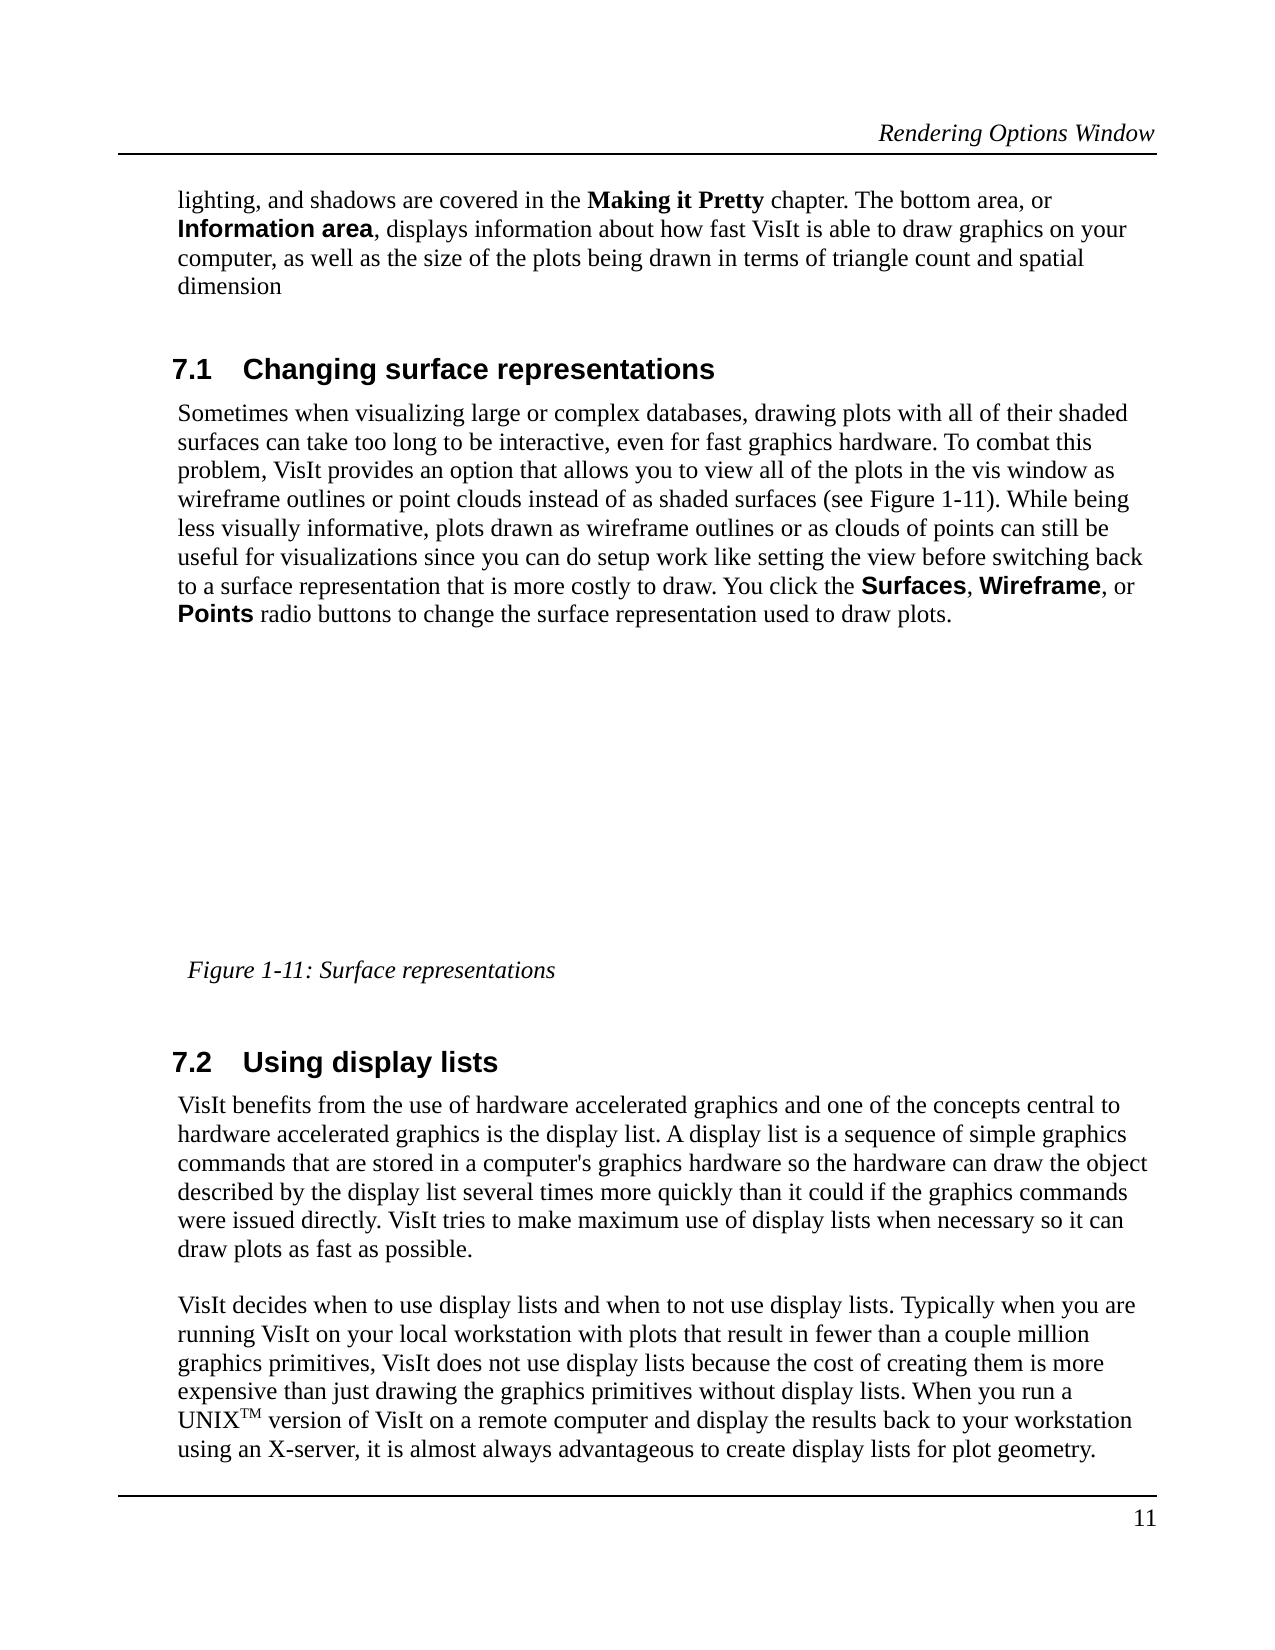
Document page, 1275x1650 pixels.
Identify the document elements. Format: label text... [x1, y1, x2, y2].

text lighting, and shadows are covered in the Making it Pretty chapter. The bottom area, or Information area, displays information about how fast VisIt is able to draw graphics on your computer, as well as the size of the plots being drawn in terms of triangle count and spatial dimension [177, 185, 1157, 300]
text VisIt decides when to use display lists and when to not use display lists. Typically when you are running VisIt on your local workstation with plots that result in fewer than a couple million graphics primitives, VisIt does not use display lists because the cost of creating them is more expensive than just drawing the graphics primitives without display lists. When you run a UNIXTM version of VisIt on a remote computer and display the results back to your workstation using an X-server, it is almost always advantageous to create display lists for plot geometry. [177, 1290, 1157, 1463]
text Figure 1-11: Surface representations [187, 653, 1087, 984]
subtitle Changing surface representations [163, 352, 1157, 386]
text Sometimes when visualizing large or complex databases, drawing plots with all of their shaded surfaces can take too long to be interactive, even for fast graphics hardware. To combat this problem, VisIt provides an option that allows you to view all of the plots in the vis window as wireframe outlines or point clouds instead of as shaded surfaces (see Figure 1-11). While being less visually informative, plots drawn as wireframe outlines or as clouds of points can still be useful for visualizations since you can do setup work like setting the view before switching back to a surface representation that is more costly to draw. You click the Surfaces, Wireframe, or Points radio buttons to change the surface representation used to draw plots. [177, 398, 1157, 628]
subtitle Using display lists [163, 680, 1157, 1078]
text VisIt benefits from the use of hardware accelerated graphics and one of the concepts central to hardware accelerated graphics is the display list. A display list is a sequence of simple graphics commands that are stored in a computer's graphics hardware so the hardware can draw the object described by the display list several times more quickly than it could if the graphics commands were issued directly. VisIt tries to make maximum use of display lists when necessary so it can draw plots as fast as possible. [177, 1091, 1157, 1263]
text [187, 984, 1087, 1018]
